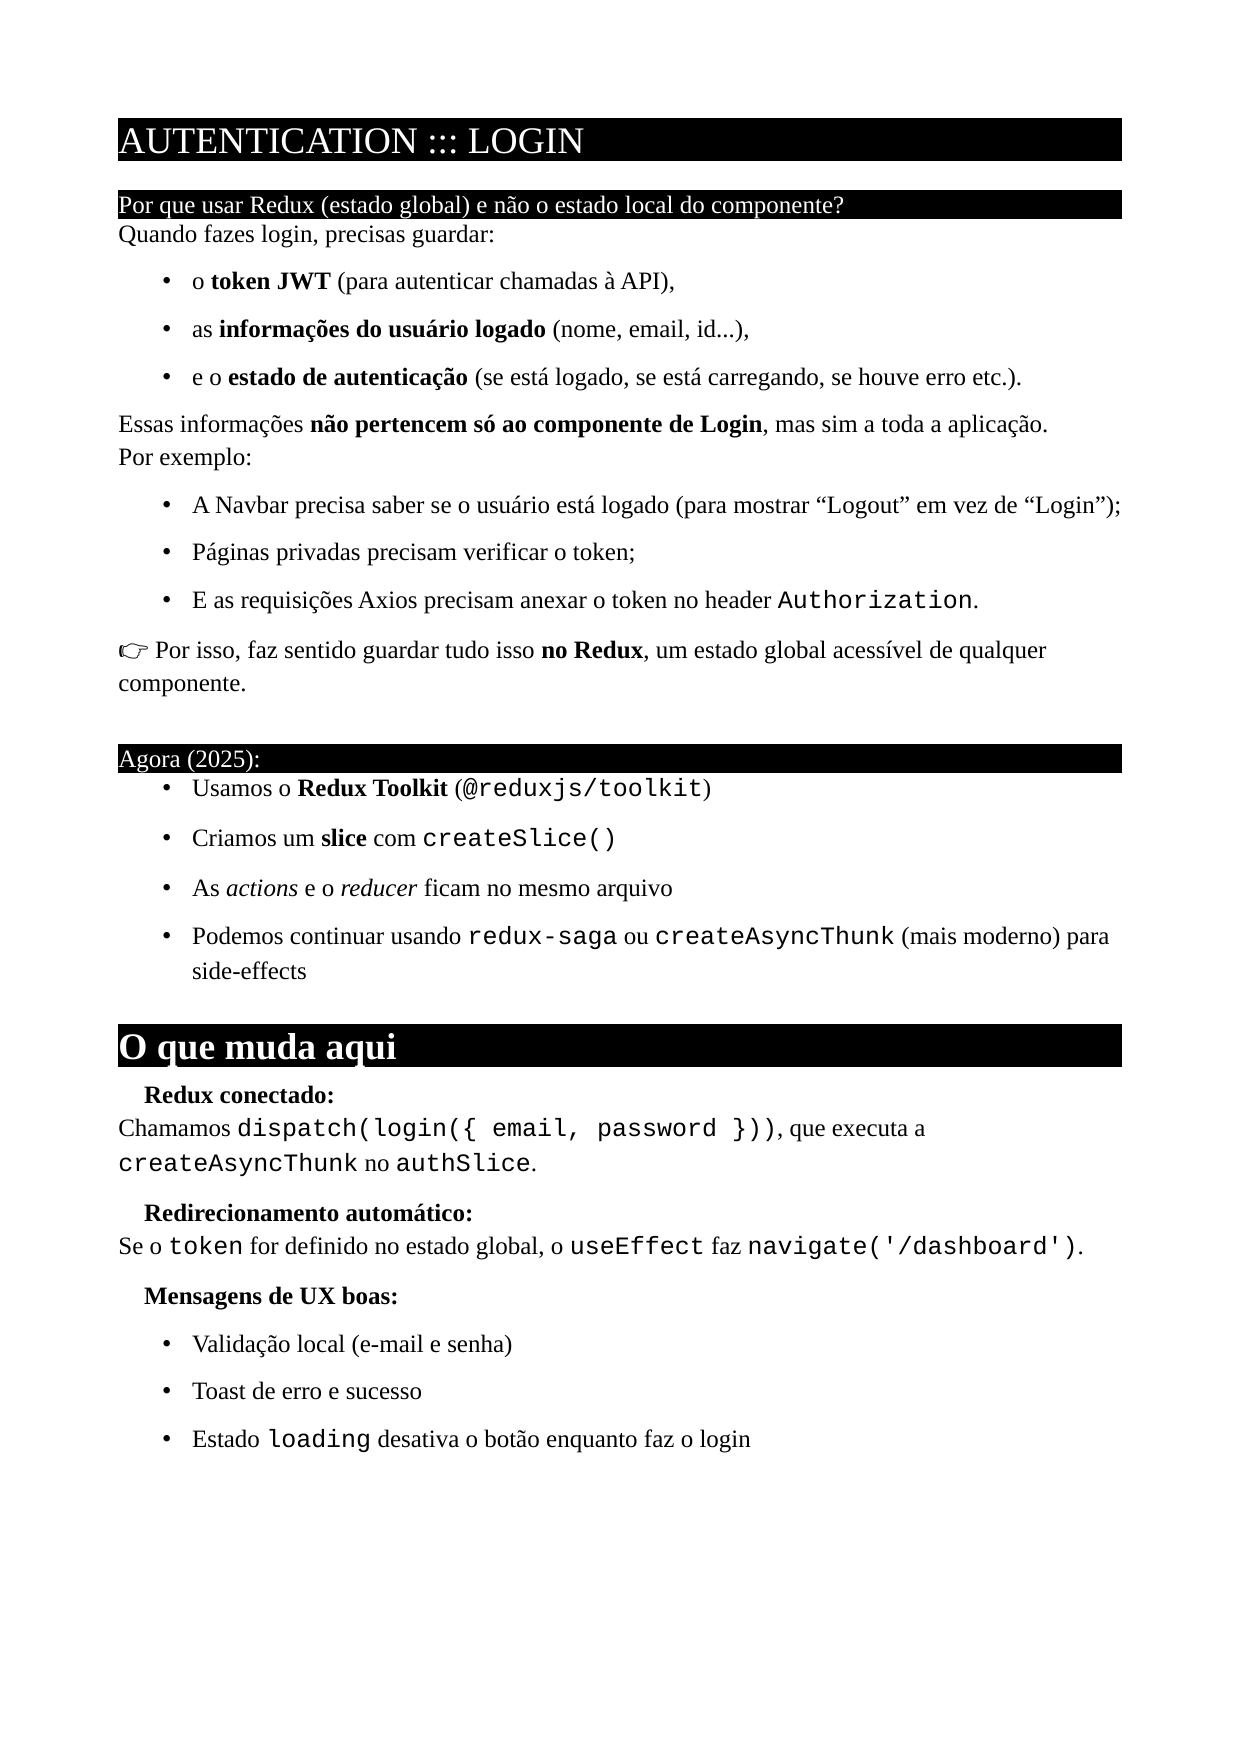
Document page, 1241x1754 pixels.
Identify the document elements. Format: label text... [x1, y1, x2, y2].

text 👉 Por isso, faz sentido guardar tudo isso no Redux, um estado global acessível de qualquer componente. [118, 635, 1122, 697]
list E as requisições Axios precisam anexar o token no header Authorization. [162, 585, 1122, 616]
list Toast de erro e sucesso [162, 1376, 1122, 1405]
list e o estado de autenticação (se está logado, se está carregando, se houve erro etc.). [162, 362, 1122, 390]
list Criamos um slice com createSlice() [162, 823, 1122, 854]
list Usamos o Redux Toolkit (@reduxjs/toolkit) [162, 773, 1122, 804]
list Validação local (e-mail e senha) [162, 1329, 1122, 1357]
text Quando fazes login, precisas guardar: [118, 219, 1122, 247]
list Estado loading desativa o botão enquanto faz o login [162, 1424, 1122, 1455]
text ✅ Redux conectado: Chamamos dispatch(login({ email, password })), que executa a createAsyncThunk no authSlice. [118, 1080, 1122, 1179]
list As actions e o reducer ficam no mesmo arquivo [162, 873, 1122, 902]
subtitle O que muda aqui [118, 1024, 1122, 1067]
list A Navbar precisa saber se o usuário está logado (para mostrar “Logout” em vez de “Login”); [162, 490, 1122, 518]
text AUTENTICATION ::: LOGIN [118, 118, 1122, 161]
text Agora (2025): [118, 744, 1122, 773]
list Podemos continuar usando redux-saga ou createAsyncThunk (mais moderno) para side-effects [162, 921, 1122, 984]
list o token JWT (para autenticar chamadas à API), [162, 266, 1122, 295]
text Essas informações não pertencem só ao componente de Login, mas sim a toda a aplicação. Por exemplo: [118, 409, 1122, 471]
list as informações do usuário logado (nome, email, id...), [162, 314, 1122, 343]
text ✅ Redirecionamento automático: Se o token for definido no estado global, o useEffect faz navigate('/dashboard'). [118, 1198, 1122, 1262]
text Por que usar Redux (estado global) e não o estado local do componente? [118, 190, 1122, 219]
text ✅ Mensagens de UX boas: [118, 1281, 1122, 1310]
list Páginas privadas precisam verificar o token; [162, 537, 1122, 566]
